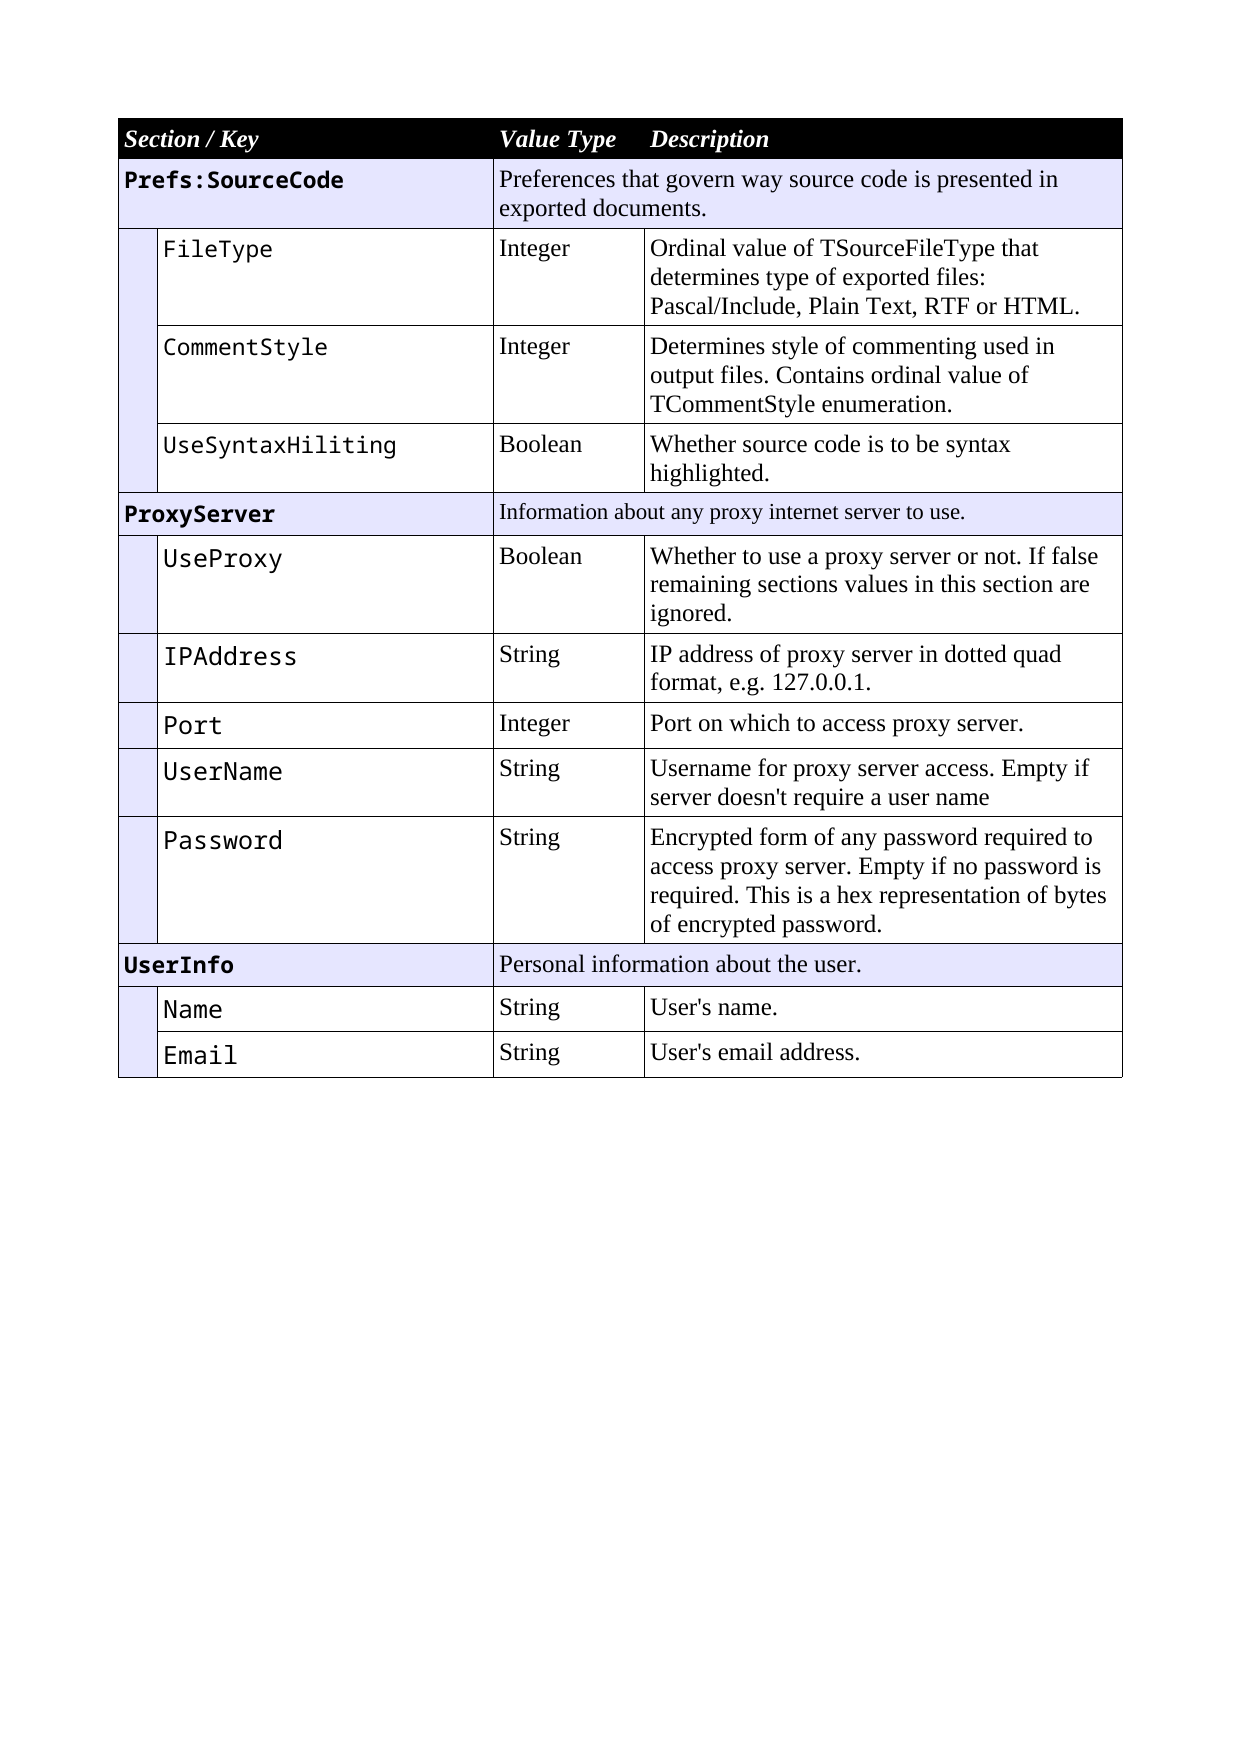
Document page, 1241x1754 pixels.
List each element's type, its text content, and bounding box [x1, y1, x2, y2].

table_cell Name [158, 987, 493, 1031]
table_cell Username for proxy server access. Empty if server doesn't require a user name [645, 749, 1122, 816]
table_cell IPAddress [158, 634, 493, 702]
table_cell Integer [494, 703, 644, 748]
table_cell Personal information about the user. [494, 944, 1122, 986]
table_cell Whether to use a proxy server or not. If false remaining sections values in this section are ignored. [645, 536, 1122, 633]
table_cell Integer [494, 326, 644, 423]
table_cell Boolean [494, 424, 644, 492]
table_cell Password [158, 817, 493, 943]
table_cell Prefs:SourceCode [119, 159, 493, 228]
table_cell [119, 634, 157, 702]
table_cell [119, 817, 157, 943]
table_cell CommentStyle [158, 326, 493, 423]
table_cell [119, 749, 157, 816]
table_cell String [494, 634, 644, 702]
table_cell [119, 703, 157, 748]
table_cell UseProxy [158, 536, 493, 633]
table_cell Email [158, 1032, 493, 1077]
table_cell Ordinal value of TSourceFileType that determines type of exported files: Pascal/Include, Plain Text, RTF or HTML. [645, 229, 1122, 325]
table_cell ProxyServer [119, 493, 493, 535]
table_cell String [494, 1032, 644, 1077]
table_cell [119, 1032, 157, 1077]
table_cell String [494, 817, 644, 943]
table_cell FileType [158, 229, 493, 325]
table_cell Preferences that govern way source code is presented in exported documents. [494, 159, 1122, 228]
table_cell Determines style of commenting used in output files. Contains ordinal value of TCommentStyle enumeration. [645, 326, 1122, 423]
table_cell UserName [158, 749, 493, 816]
table_cell String [494, 987, 644, 1031]
table_cell [119, 536, 157, 633]
table_cell Boolean [494, 536, 644, 633]
table_header Description [645, 119, 1122, 158]
table_cell Encrypted form of any password required to access proxy server. Empty if no password is required. This is a hex representation of bytes of encrypted password. [645, 817, 1122, 943]
table_cell Information about any proxy internet server to use. [494, 493, 1122, 535]
table_cell User's name. [645, 987, 1122, 1031]
table_cell String [494, 749, 644, 816]
table_cell Port on which to access proxy server. [645, 703, 1122, 748]
table_cell [119, 325, 157, 423]
table_header Value Type [494, 119, 644, 158]
table_cell Integer [494, 229, 644, 325]
table_cell [119, 229, 157, 325]
table_cell [119, 423, 157, 492]
table_cell User's email address. [645, 1032, 1122, 1077]
table_cell UseSyntaxHiliting [158, 424, 493, 492]
table_cell IP address of proxy server in dotted quad format, e.g. 127.0.0.1. [645, 634, 1122, 702]
table_cell UserInfo [119, 944, 493, 986]
table_cell Whether source code is to be syntax highlighted. [645, 424, 1122, 492]
table_cell Port [158, 703, 493, 748]
table_cell [119, 987, 157, 1032]
table_header Section / Key [119, 119, 493, 158]
